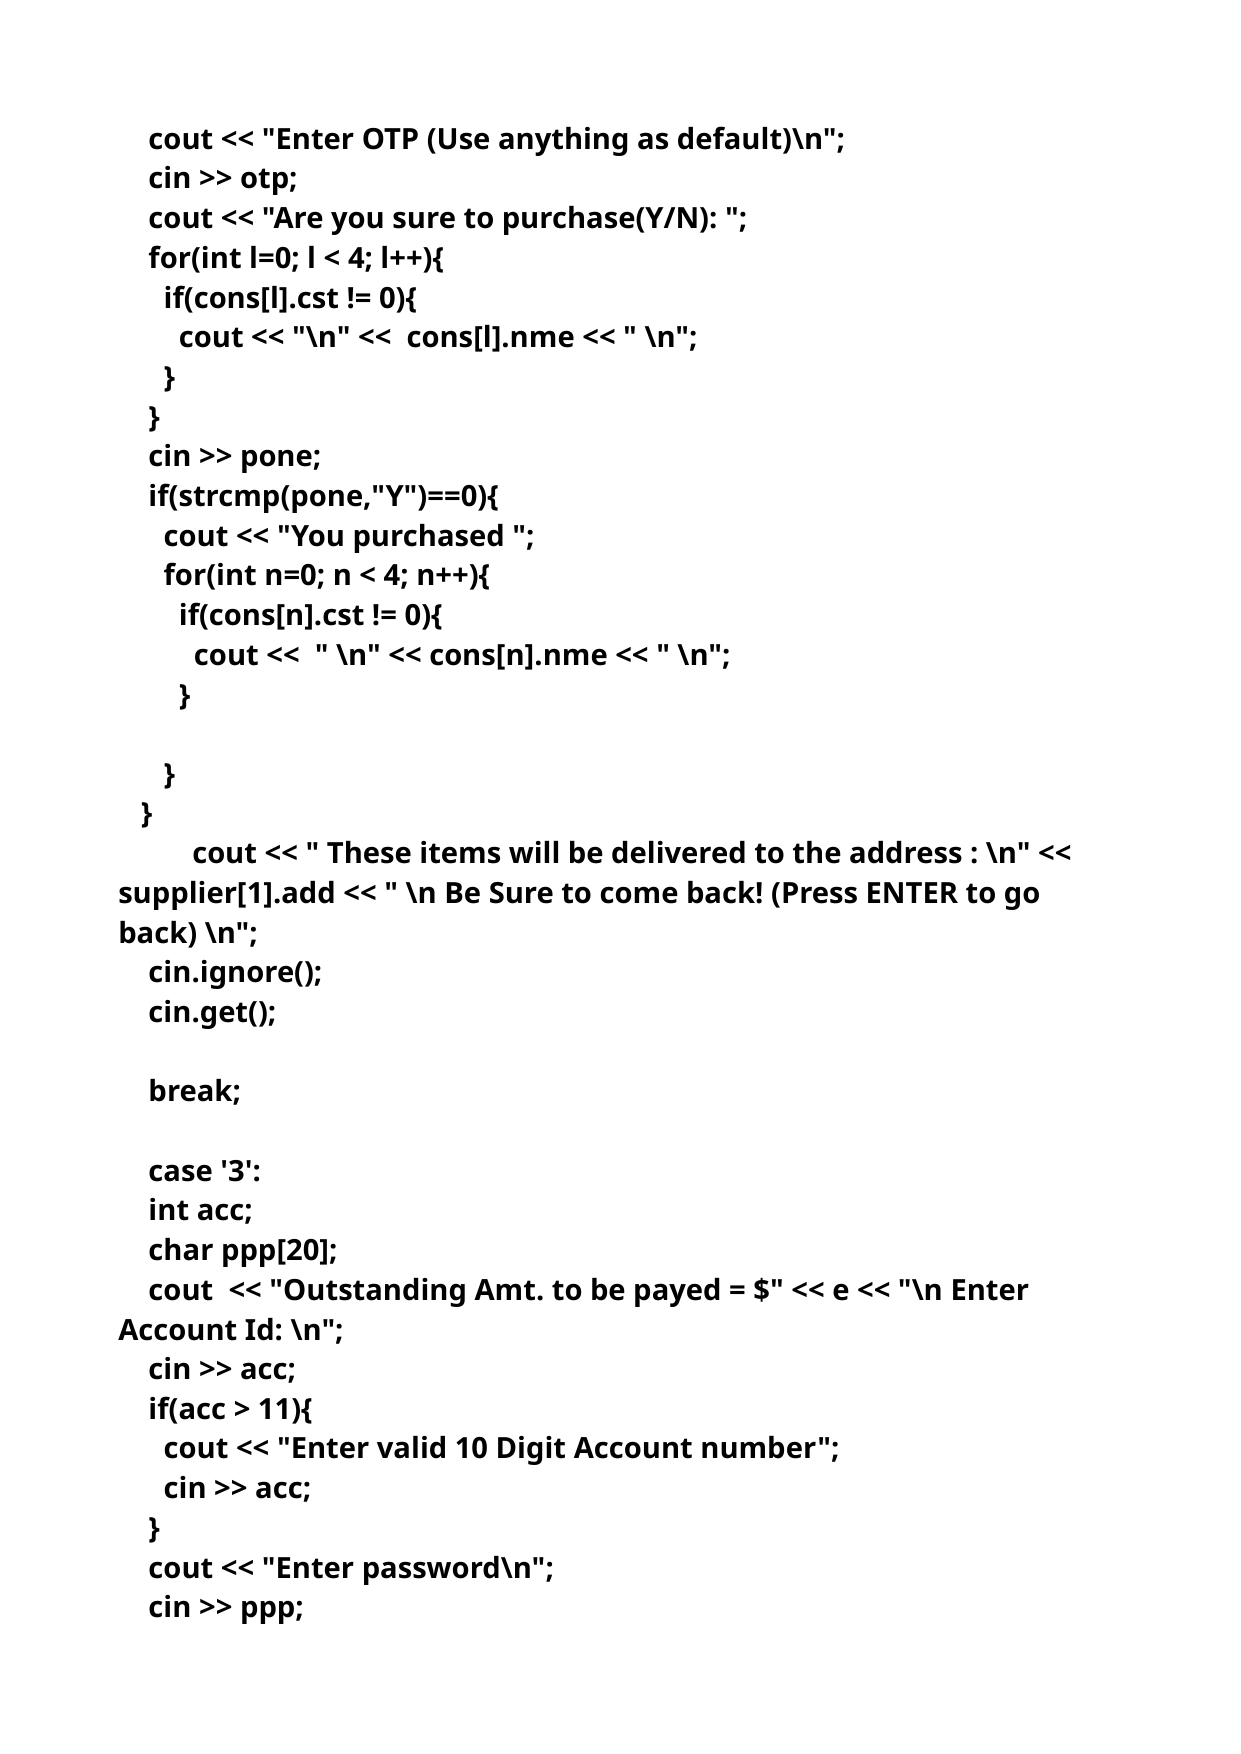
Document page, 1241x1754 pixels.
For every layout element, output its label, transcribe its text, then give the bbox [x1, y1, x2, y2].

text cin >> acc; [118, 1348, 1122, 1388]
text } [118, 753, 1122, 793]
text cin >> ppp; [118, 1587, 1122, 1626]
text case '3': [118, 1150, 1122, 1190]
text } [118, 674, 1122, 713]
text } [118, 1507, 1122, 1547]
text cout << "Outstanding Amt. to be payed = $" << e << "\n Enter Account Id: \n"; [118, 1269, 1122, 1348]
text cout << "Are you sure to purchase(Y/N): "; [118, 197, 1122, 237]
text cout << " \n" << cons[n].nme << " \n"; [118, 634, 1122, 674]
text cout << "\n" << cons[l].nme << " \n"; [118, 317, 1122, 356]
text if(cons[n].cst != 0){ [118, 594, 1122, 634]
text if(cons[l].cst != 0){ [118, 277, 1122, 317]
text cout << " These items will be delivered to the address : \n" << supplier[1].add << " \n Be Sure to come back! (Press ENTER to go back) \n"; [118, 832, 1122, 952]
text } [118, 793, 1122, 832]
text cin >> acc; [118, 1467, 1122, 1507]
text cin.ignore(); [118, 952, 1122, 991]
text int acc; [118, 1190, 1122, 1229]
text cout << "You purchased "; [118, 515, 1122, 555]
text cout << "Enter password\n"; [118, 1547, 1122, 1587]
text char ppp[20]; [118, 1229, 1122, 1269]
text for(int l=0; l < 4; l++){ [118, 237, 1122, 277]
text for(int n=0; n < 4; n++){ [118, 555, 1122, 594]
text cin >> pone; [118, 436, 1122, 475]
text cin.get(); [118, 991, 1122, 1031]
text break; [118, 1071, 1122, 1110]
text if(acc > 11){ [118, 1388, 1122, 1428]
text if(strcmp(pone,"Y")==0){ [118, 475, 1122, 515]
text cout << "Enter valid 10 Digit Account number"; [118, 1428, 1122, 1467]
text cin >> otp; [118, 158, 1122, 197]
text cout << "Enter OTP (Use anything as default)\n"; [118, 118, 1122, 158]
text } [118, 396, 1122, 436]
text } [118, 356, 1122, 396]
